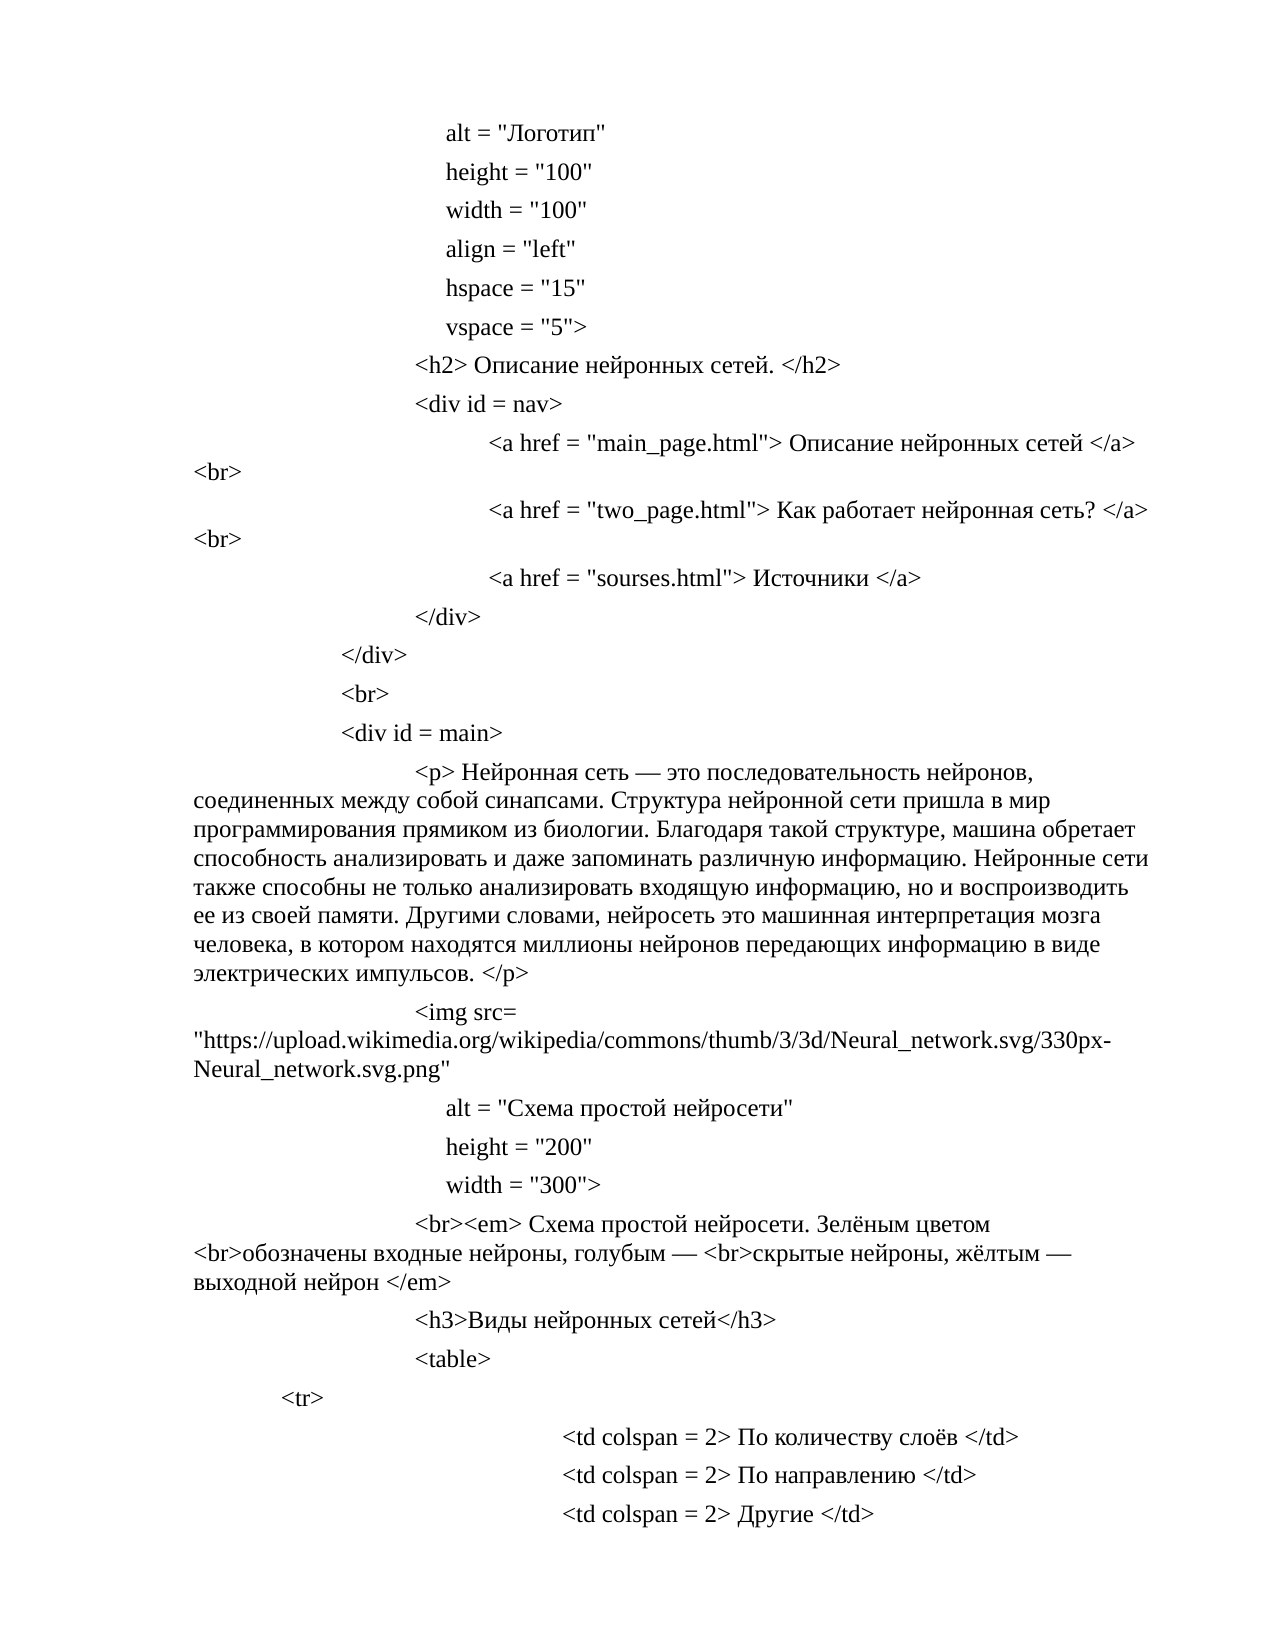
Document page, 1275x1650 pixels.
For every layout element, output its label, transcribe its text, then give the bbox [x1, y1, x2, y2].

text <td colspan = 2> По количеству слоёв </td> [193, 1422, 1157, 1451]
text <a href = "sourses.html"> Источники </a> [193, 563, 1157, 592]
text <div id = nav> [193, 389, 1157, 418]
text <table> [193, 1344, 1157, 1373]
text <td colspan = 2> По направлению </td> [193, 1461, 1157, 1489]
text <h2> Описание нейронных сетей. </h2> [193, 351, 1157, 379]
text <tr> [193, 1383, 1157, 1412]
text <a href = "main_page.html"> Описание нейронных сетей </a> <br> [193, 428, 1157, 486]
text width = "100" [193, 196, 1157, 224]
text </div> [193, 641, 1157, 669]
text <img src= "https://upload.wikimedia.org/wikipedia/commons/thumb/3/3d/Neural_network.svg/330px-Neural_network.svg.png" [193, 997, 1157, 1083]
text <br> [193, 679, 1157, 708]
text vspace = "5"> [193, 312, 1157, 341]
text align = "left" [193, 234, 1157, 263]
text alt = "Логотип" [193, 118, 1157, 147]
text <br><em> Схема простой нейросети. Зелёным цветом <br>обозначены входные нейроны, голубым — <br>скрытые нейроны, жёлтым — выходной нейрон </em> [193, 1209, 1157, 1296]
text <h3>Виды нейронных сетей</h3> [193, 1306, 1157, 1334]
text height = "200" [193, 1132, 1157, 1161]
text height = "100" [193, 157, 1157, 186]
text <a href = "two_page.html"> Как работает нейронная сеть? </a> <br> [193, 496, 1157, 553]
text <p> Нейронная сеть — это последовательность нейронов, соединенных между собой синапсами. Структура нейронной сети пришла в мир программирования прямиком из биологии. Благодаря такой структуре, машина обретает способность анализировать и даже запоминать различную информацию. Нейронные сети также способны не только анализировать входящую информацию, но и воспроизводить ее из своей памяти. Другими словами, нейросеть это машинная интерпретация мозга человека, в котором находятся миллионы нейронов передающих информацию в виде электрических импульсов. </p> [193, 757, 1157, 987]
text <td colspan = 2> Другие </td> [193, 1499, 1157, 1528]
text hspace = "15" [193, 273, 1157, 302]
text <div id = main> [193, 718, 1157, 747]
text alt = "Схема простой нейросети" [193, 1093, 1157, 1122]
text width = "300"> [193, 1171, 1157, 1199]
text </div> [193, 602, 1157, 631]
